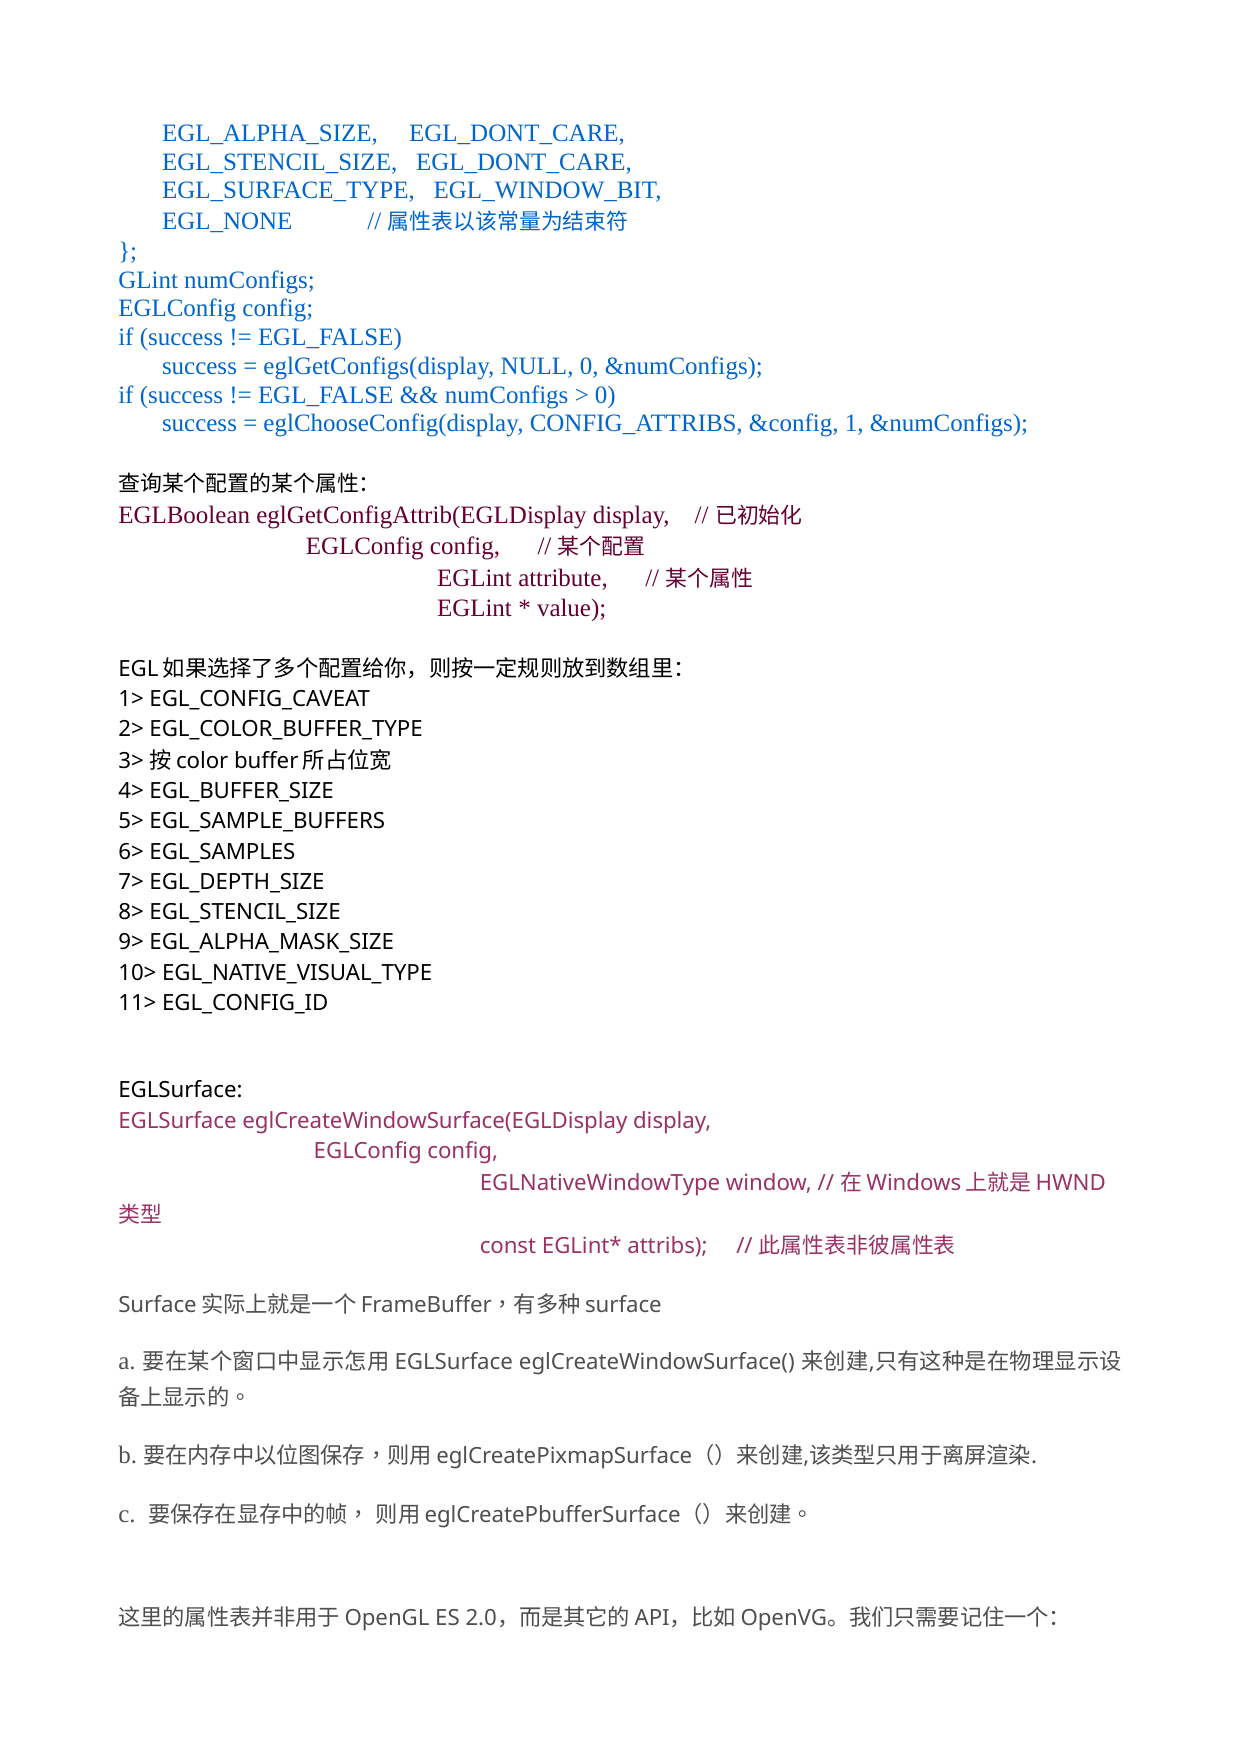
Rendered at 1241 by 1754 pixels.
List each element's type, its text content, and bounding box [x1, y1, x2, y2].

text EGLConfig config, [118, 1134, 1122, 1165]
text const EGLint* attribs); // 此属性表非彼属性表 [118, 1228, 1122, 1260]
text if (success != EGL_FALSE) [118, 322, 1122, 351]
text EGLConfig config, // 某个配置 [118, 529, 1122, 561]
text EGLint attribute, // 某个属性 [118, 561, 1122, 593]
text EGL_STENCIL_SIZE, EGL_DONT_CARE, [118, 147, 1122, 176]
text b. 要在内存中以位图保存，则用eglCreatePixmapSurface（）来创建,该类型只用于离屏渲染. [118, 1434, 1122, 1470]
text 查询某个配置的某个属性： [118, 466, 1122, 498]
text EGLNativeWindowType window, // 在Windows上就是HWND类型 [118, 1165, 1122, 1228]
text EGL_ALPHA_SIZE, EGL_DONT_CARE, [118, 118, 1122, 147]
text if (success != EGL_FALSE && numConfigs > 0) [118, 380, 1122, 408]
text GLint numConfigs; [118, 265, 1122, 293]
text EGLBoolean eglGetConfigAttrib(EGLDisplay display, // 已初始化 [118, 498, 1122, 529]
text EGL_SURFACE_TYPE, EGL_WINDOW_BIT, [118, 176, 1122, 204]
text Surface实际上就是一个FrameBuffer，有多种surface [118, 1289, 1122, 1319]
text EGL_NONE // 属性表以该常量为结束符 [118, 204, 1122, 236]
text }; [118, 236, 1122, 265]
text EGLConfig config; [118, 293, 1122, 322]
text c. 要保存在显存中的帧， 则用eglCreatePbufferSurface（）来创建。 [118, 1493, 1122, 1529]
text success = eglChooseConfig(display, CONFIG_ATTRIBS, &config, 1, &numConfigs); [118, 408, 1122, 437]
text success = eglGetConfigs(display, NULL, 0, &numConfigs); [118, 351, 1122, 380]
text EGLSurface eglCreateWindowSurface(EGLDisplay display, [118, 1104, 1122, 1134]
text EGLSurface: [118, 1074, 1122, 1104]
text EGLint * value); [118, 593, 1122, 621]
text 这里的属性表并非用于OpenGL ES 2.0，而是其它的API，比如OpenVG。我们只需要记住一个： [118, 1600, 1122, 1632]
text EGL如果选择了多个配置给你，则按一定规则放到数组里： 1> EGL_CONFIG_CAVEAT 2> EGL_COLOR_BUFFER_TYPE 3> 按color buffer所占位宽 4> EGL_BUFFER_SIZE 5> EGL_SAMPLE_BUFFERS 6> EGL_SAMPLES 7> EGL_DEPTH_SIZE 8> EGL_STENCIL_SIZE 9> EGL_ALPHA_MASK_SIZE 10> EGL_NATIVE_VISUAL_TYPE 11> EGL_CONFIG_ID [118, 650, 1122, 1017]
text a. 要在某个窗口中显示怎用EGLSurface eglCreateWindowSurface() 来创建,只有这种是在物理显示设备上显示的。 [118, 1340, 1122, 1412]
